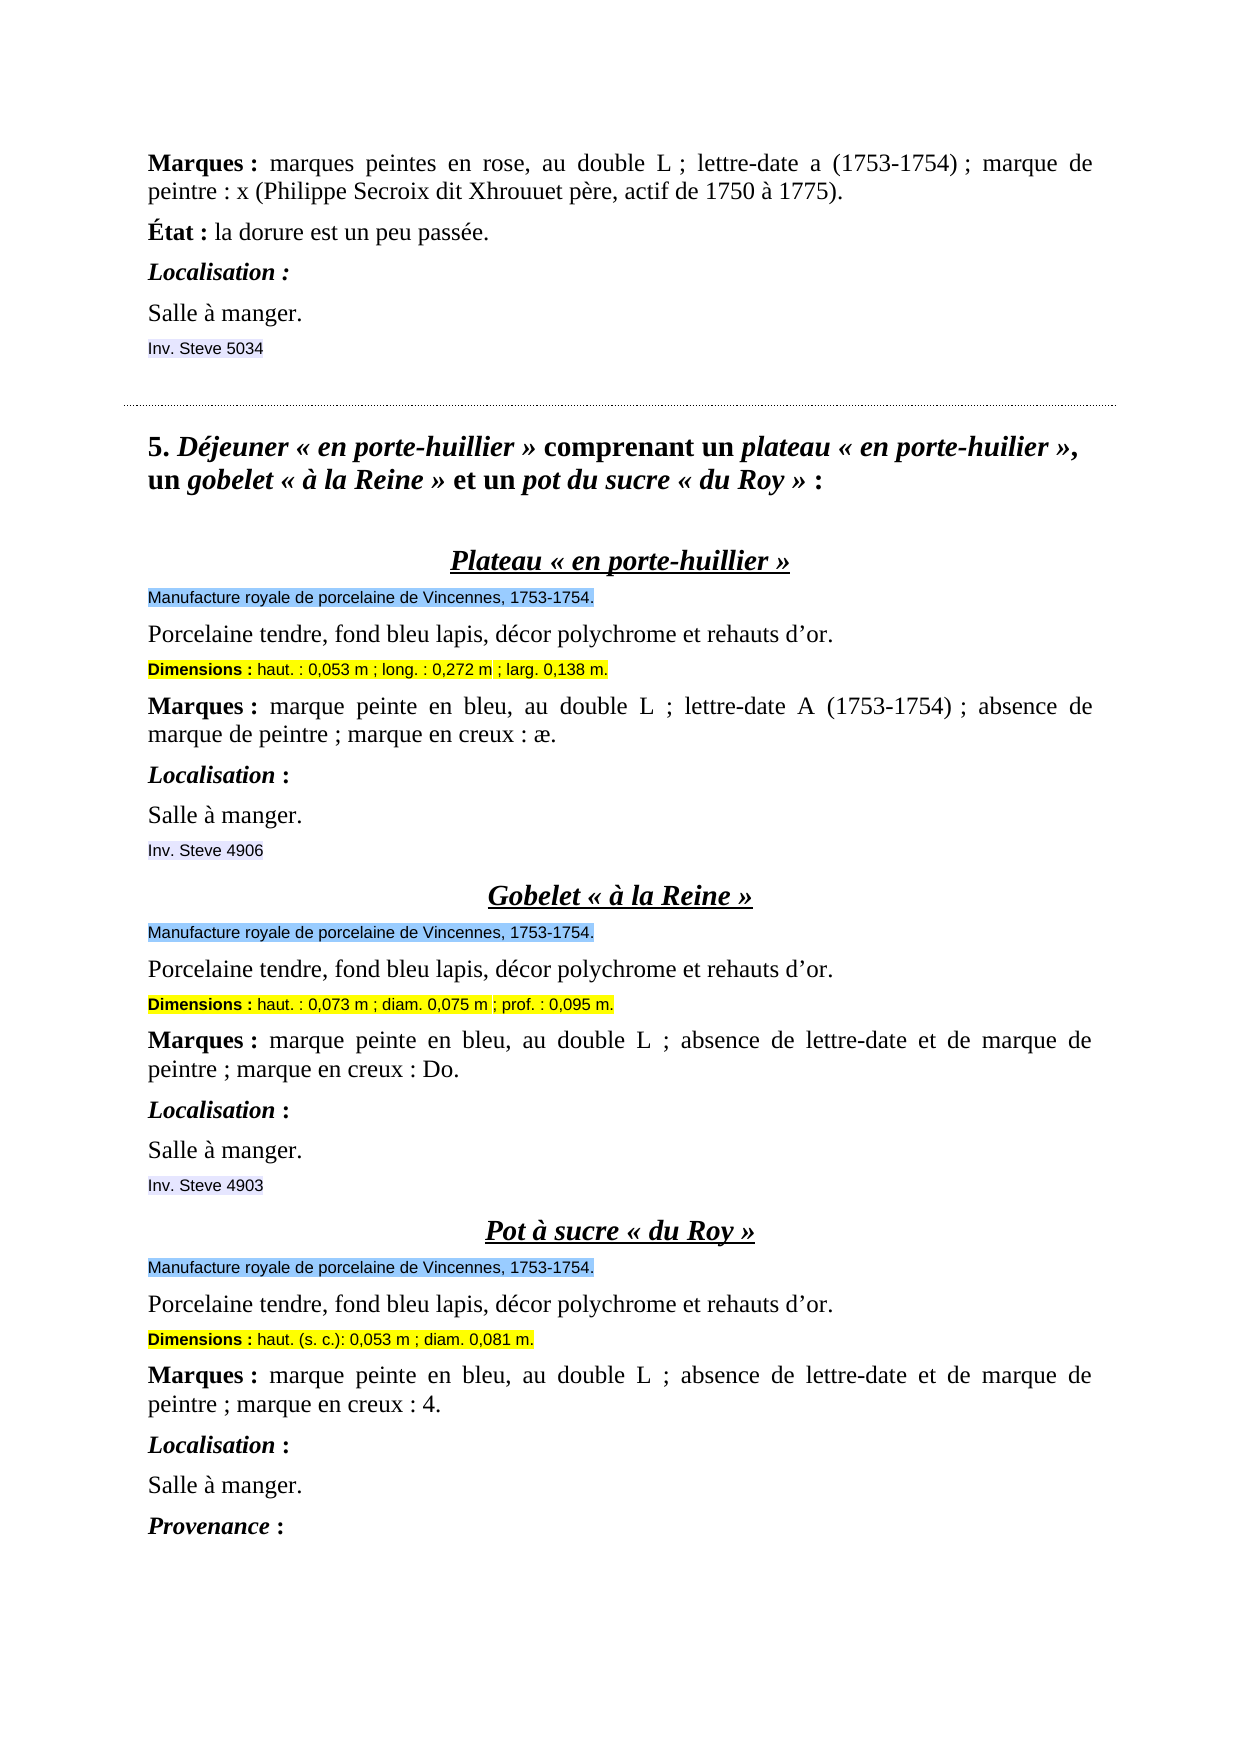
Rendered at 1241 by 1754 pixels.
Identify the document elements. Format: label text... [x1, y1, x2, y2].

text Salle à manger. [148, 801, 1093, 829]
text Localisation : [148, 760, 1093, 789]
text Provenance : [148, 1511, 1093, 1539]
text Manufacture royale de porcelaine de Vincennes, 1753-1754. [594, 588, 1093, 607]
subtitle Déjeuner « en porte-huillier » comprenant un plateau « en porte-huilier », un gobelet « à la Reine » et un pot du sucre « du Roy » : [124, 405, 1116, 519]
text État : la dorure est un peu passée. [148, 217, 1093, 246]
text Dimensions : haut. (s. c.): 0,053 m ; diam. 0,081 m. [148, 1329, 1093, 1349]
text Localisation : [148, 1430, 1093, 1458]
text Marques : marque peinte en bleu, au double L ; absence de lettre-date et de marque de peintre ; marque en creux : 4. [148, 1361, 1093, 1418]
text Porcelaine tendre, fond bleu lapis, décor polychrome et rehauts d’or. [148, 619, 1093, 648]
text Dimensions : haut. : 0,053 m ; long. : 0,272 m ; larg. 0,138 m. [608, 660, 1093, 679]
text Inv. Steve 4906 [263, 841, 1093, 860]
text Marques : marque peinte en bleu, au double L ; lettre-date A (1753-1754) ; absence de marque de peintre ; marque en creux : æ. [148, 691, 1093, 748]
text Manufacture royale de porcelaine de Vincennes, 1753-1754. [594, 1258, 1093, 1277]
text Dimensions : haut. : 0,073 m ; diam. 0,075 m ; prof. : 0,095 m. [614, 995, 1093, 1014]
text Salle à manger. [148, 1470, 1093, 1499]
text Marques : marque peinte en bleu, au double L ; absence de lettre-date et de marque de peintre ; marque en creux : Do. [148, 1026, 1093, 1083]
text Marques : marques peintes en rose, au double L ; lettre-date a (1753-1754) ; marque de peintre : x (Philippe Secroix dit Xhrouuet père, actif de 1750 à 1775). [148, 148, 1093, 205]
subtitle Plateau « en porte-huillier » [148, 543, 1093, 577]
text Salle à manger. [148, 298, 1093, 327]
subtitle Pot à sucre « du Roy » [148, 1213, 1093, 1246]
subtitle Gobelet « à la Reine » [148, 878, 1093, 911]
text Manufacture royale de porcelaine de Vincennes, 1753-1754. [594, 923, 1093, 942]
text Porcelaine tendre, fond bleu lapis, décor polychrome et rehauts d’or. [148, 954, 1093, 983]
text Inv. Steve 5034 [148, 338, 1093, 358]
text Inv. Steve 4903 [263, 1176, 1093, 1195]
text Salle à manger. [148, 1135, 1093, 1164]
text Porcelaine tendre, fond bleu lapis, décor polychrome et rehauts d’or. [148, 1289, 1093, 1318]
text Localisation : [148, 257, 1093, 286]
text Localisation : [148, 1095, 1093, 1124]
